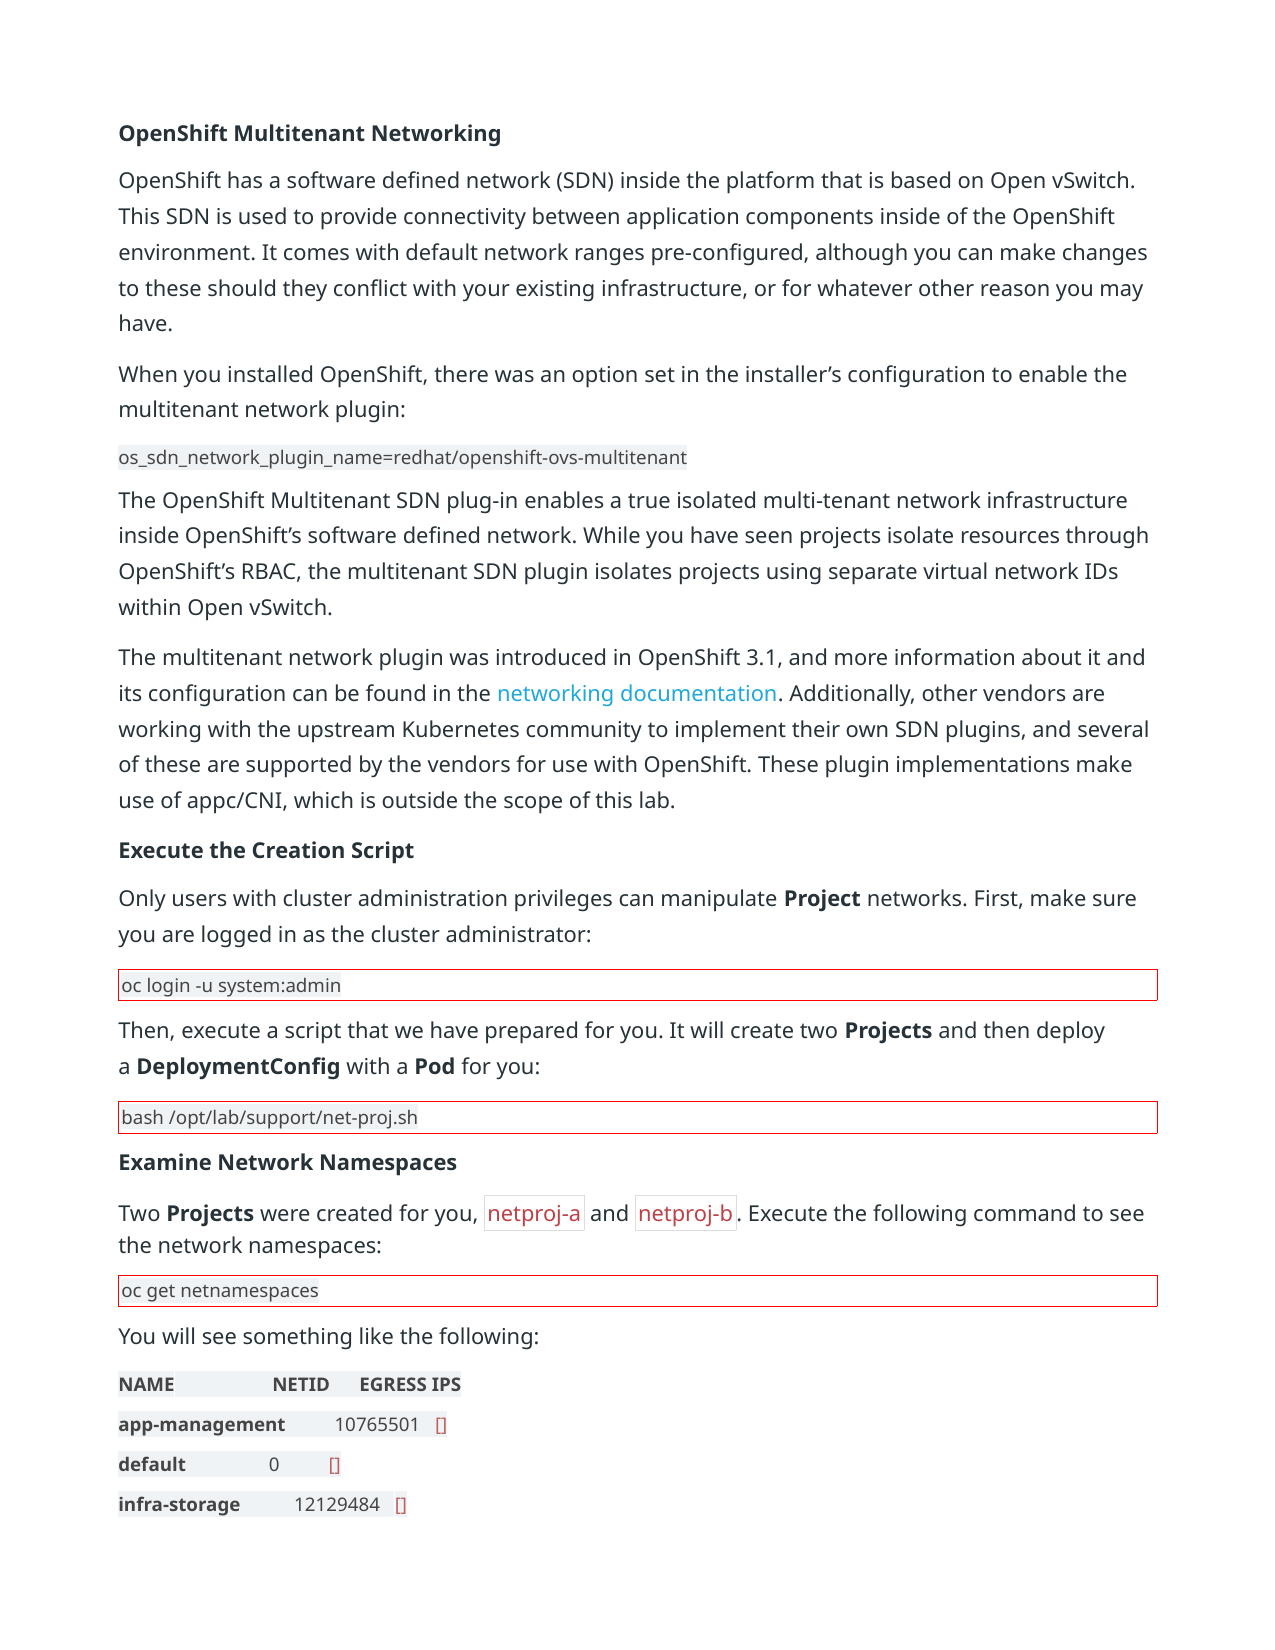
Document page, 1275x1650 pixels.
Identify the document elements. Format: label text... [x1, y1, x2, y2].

text os_sdn_network_plugin_name=redhat/openshift-ovs-multitenant [118, 445, 1157, 470]
text When you installed OpenShift, there was an option set in the installer’s configuration to enable the multitenant network plugin: [118, 359, 1157, 424]
text oc login -u system:admin [119, 970, 1157, 1000]
text app-management 10765501 [] [118, 1411, 1157, 1437]
text The multitenant network plugin was introduced in OpenShift 3.1, and more information about it and its configuration can be found in the networking documentation. Additionally, other vendors are working with the upstream Kubernetes community to implement their own SDN plugins, and several of these are supported by the vendors for use with OpenShift. These plugin implementations make use of appc/CNI, which is outside the scope of this lab. [118, 642, 1157, 815]
text bash /opt/lab/support/net-proj.sh [119, 1102, 1157, 1133]
text NAME NETID EGRESS IPS [118, 1371, 1157, 1397]
text Then, execute a script that we have prepared for you. It will create two Projects and then deploy a DeploymentConfig with a Pod for you: [118, 1015, 1157, 1081]
text oc get netnamespaces [119, 1276, 1157, 1306]
subtitle Examine Network Namespaces [118, 1147, 1157, 1177]
text You will see something like the following: [118, 1321, 1157, 1351]
text Only users with cluster administration privileges can manipulate Project networks. First, make sure you are logged in as the cluster administrator: [118, 883, 1157, 948]
text The OpenShift Multitenant SDN plug-in enables a true isolated multi-tenant network infrastructure inside OpenShift’s software defined network. While you have seen projects isolate resources through OpenShift’s RBAC, the multitenant SDN plugin isolates projects using separate virtual network IDs within Open vSwitch. [118, 485, 1157, 622]
subtitle OpenShift Multitenant Networking [118, 118, 1157, 148]
text Two Projects were created for you, netproj-a and netproj-b. Execute the following command to see the network namespaces: [118, 1194, 1157, 1260]
subtitle Execute the Creation Script [118, 836, 1157, 865]
text default 0 [] [118, 1451, 1157, 1477]
text infra-storage 12129484 [] [118, 1491, 1157, 1517]
text OpenShift has a software defined network (SDN) inside the platform that is based on Open vSwitch. This SDN is used to provide connectivity between application components inside of the OpenShift environment. It comes with default network ranges pre-configured, although you can make changes to these should they conflict with your existing infrastructure, or for whatever other reason you may have. [118, 165, 1157, 338]
